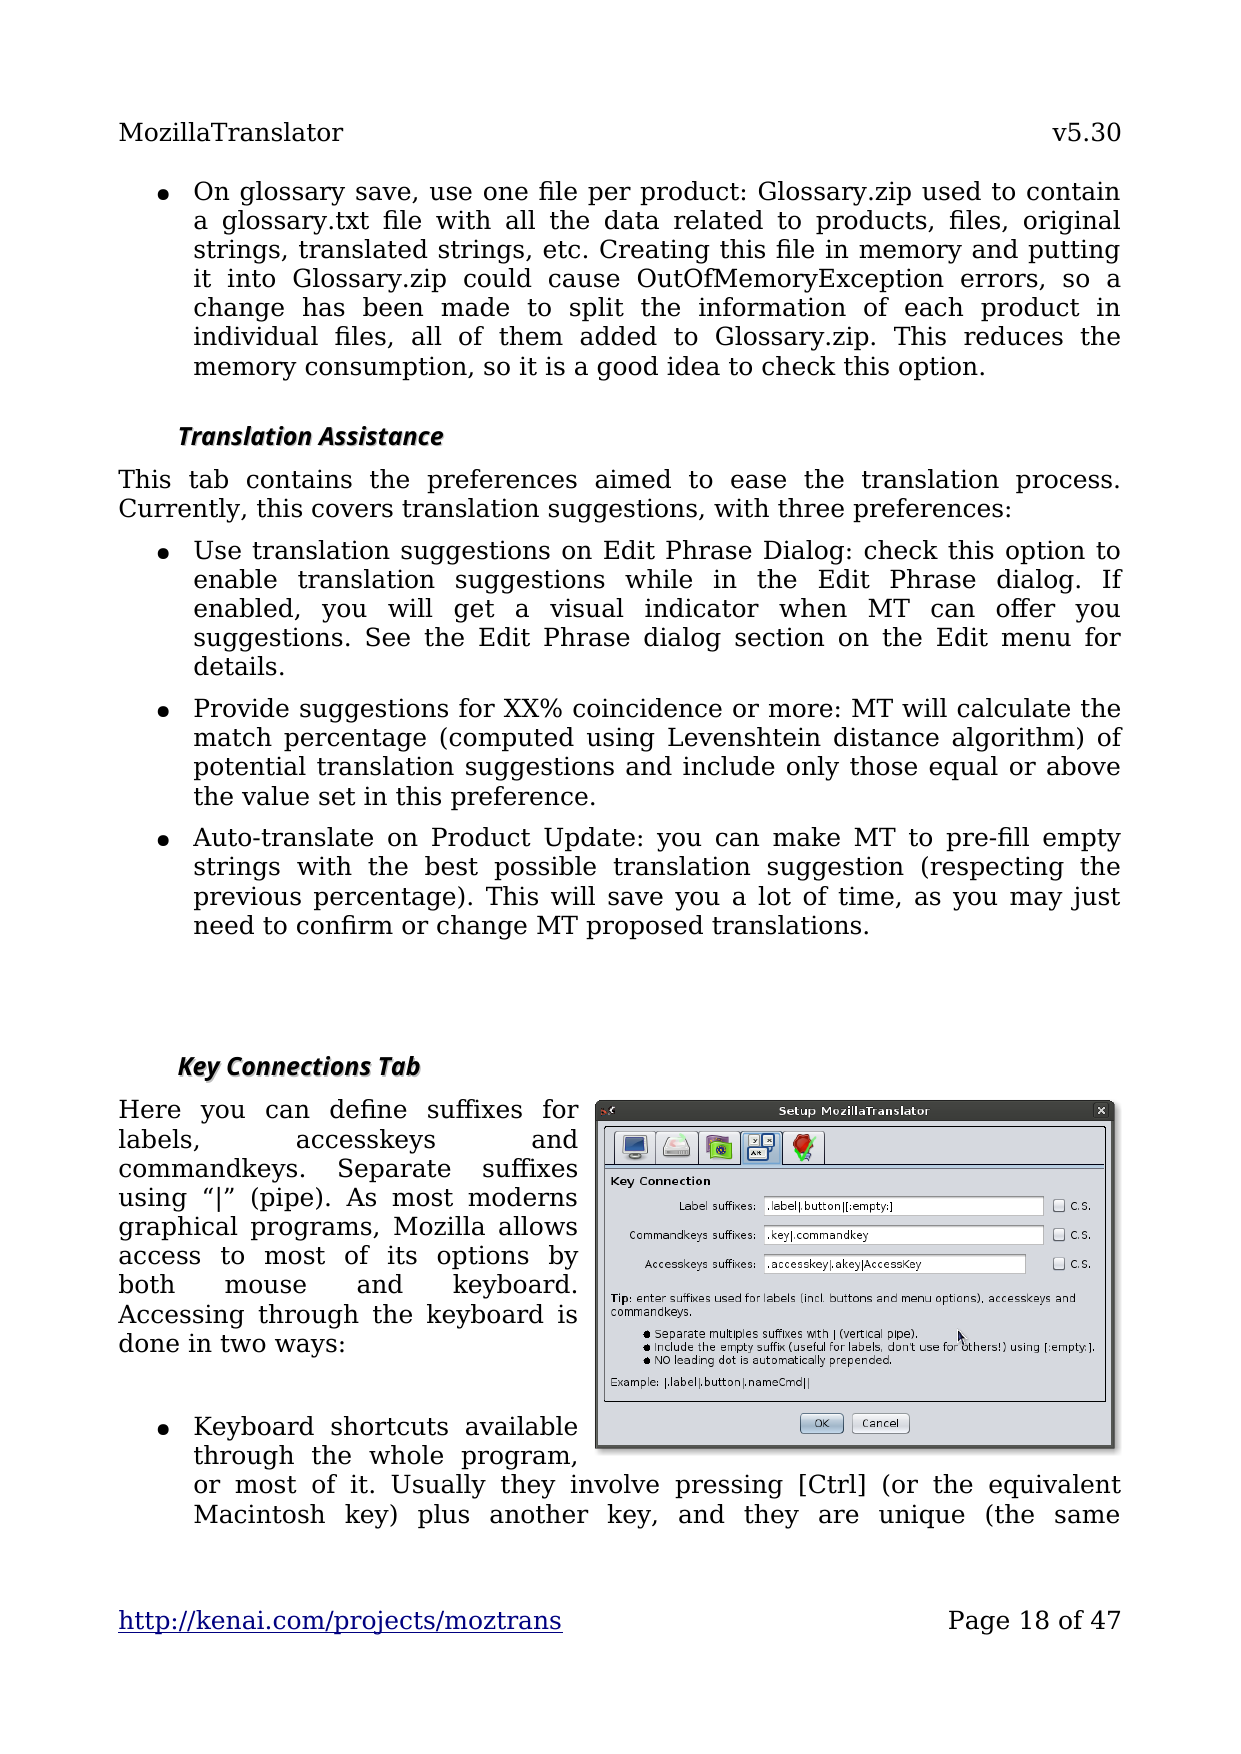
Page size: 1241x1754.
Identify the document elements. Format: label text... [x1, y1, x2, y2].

text This tab contains the preferences aimed to ease the translation process. Currently, this covers translation suggestions, with three preferences: [118, 465, 1122, 523]
subtitle Key Connections Tab [177, 1049, 1122, 1083]
picture [590, 1095, 1122, 1456]
text Here you can define suffixes for labels, accesskeys and commandkeys. Separate suffixes using “|” (pipe). As most moderns graphical programs, Mozilla allows access to most of its options by both mouse and keyboard. Accessing through the keyboard is done in two ways: [118, 1096, 590, 1358]
subtitle Translation Assistance [177, 418, 1122, 452]
subtitle Keyboard shortcuts available through the whole program, or most of it. Usually they involve pressing [Ctrl] (or the equivalent Macintosh key) plus another key, and they are unique (the same [156, 1412, 1122, 1529]
subtitle On glossary save, use one file per product: Glossary.zip used to contain a glossary.txt file with all the data related to products, files, original strings, translated strings, etc. Creating this file in memory and putting it into Glossary.zip could cause OutOfMemoryException errors, so a change has been made to split the information of each product in individual files, all of them added to Glossary.zip. This reduces the memory consumption, so it is a good idea to check this option. [156, 177, 1122, 381]
list Auto-translate on Product Update: you can make MT to pre-fill empty strings with the best possible translation suggestion (respecting the previous percentage). This will save you a lot of time, as you may just need to confirm or change MT proposed translations. [156, 823, 1122, 940]
list Provide suggestions for XX% coincidence or more: MT will calculate the match percentage (computed using Levenshtein distance algorithm) of potential translation suggestions and include only those equal or above the value set in this preference. [156, 694, 1122, 811]
list Use translation suggestions on Edit Phrase Dialog: check this option to enable translation suggestions while in the Edit Phrase dialog. If enabled, you will get a visual indicator when MT can offer you suggestions. See the Edit Phrase dialog section on the Edit menu for details. [156, 536, 1122, 682]
